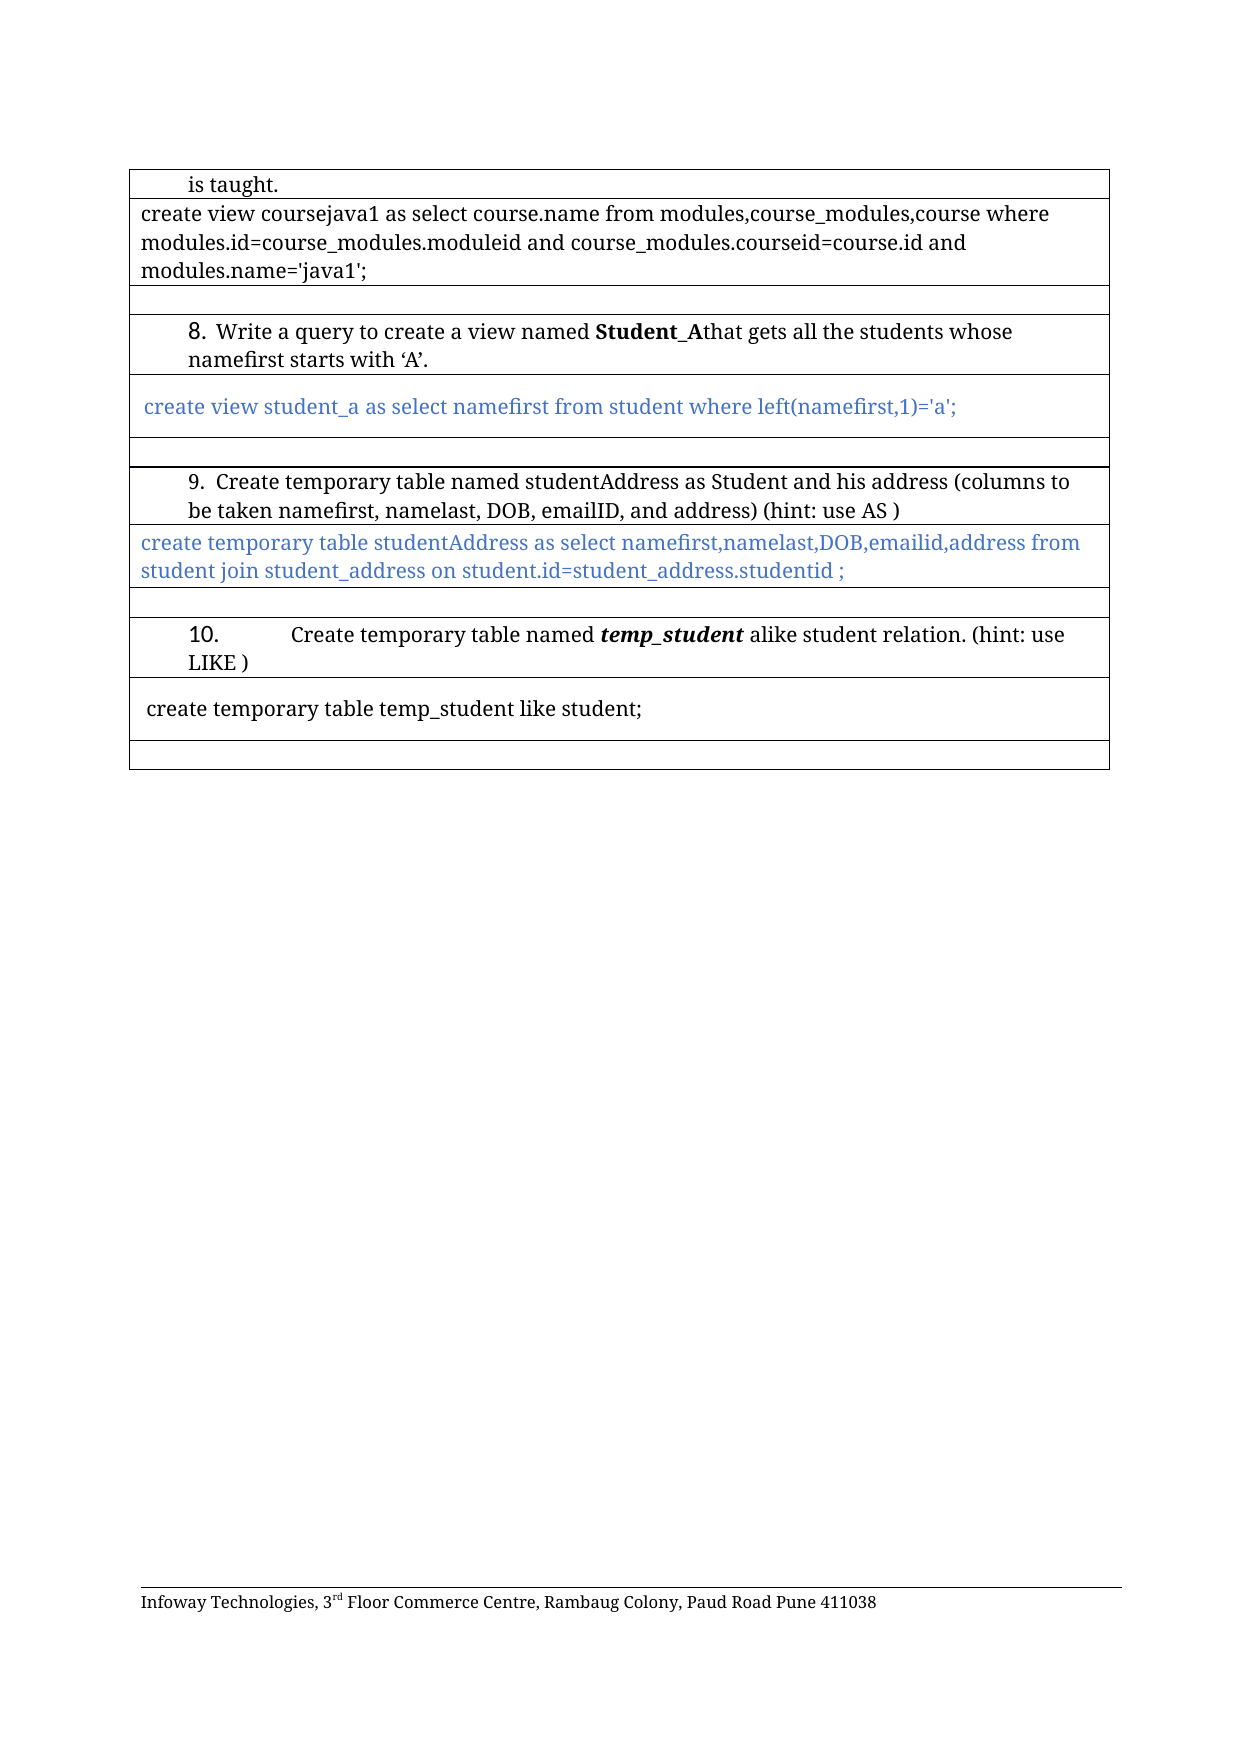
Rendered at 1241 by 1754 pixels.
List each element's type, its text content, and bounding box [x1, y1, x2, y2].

table_cell create temporary table temp_student like student; [130, 678, 1109, 740]
table_cell Create temporary table named studentAddress as Student and his address (columns to be taken namefirst, namelast, DOB, emailID, and address) (hint: use AS ) [130, 468, 1109, 524]
table_cell [130, 286, 1109, 314]
table_cell create view coursejava1 as select course.name from modules,course_modules,course where modules.id=course_modules.moduleid and course_modules.courseid=course.id and modules.name='java1'; [130, 199, 1109, 284]
table_cell Write a query to create a view named Student_Athat gets all the students whose namefirst starts with ‘A’. [130, 315, 1109, 374]
table_cell [130, 741, 1109, 769]
table_cell create temporary table studentAddress as select namefirst,namelast,DOB,emailid,address from student join student_address on student.id=student_address.studentid ; [130, 525, 1109, 587]
table_cell [130, 588, 1109, 617]
table_cell is taught. [130, 170, 1109, 198]
table_cell Create temporary table named temp_student alike student relation. (hint: use LIKE ) [130, 618, 1109, 677]
table_cell [130, 438, 1109, 466]
table_cell create view student_a as select namefirst from student where left(namefirst,1)='a'; [130, 375, 1109, 437]
